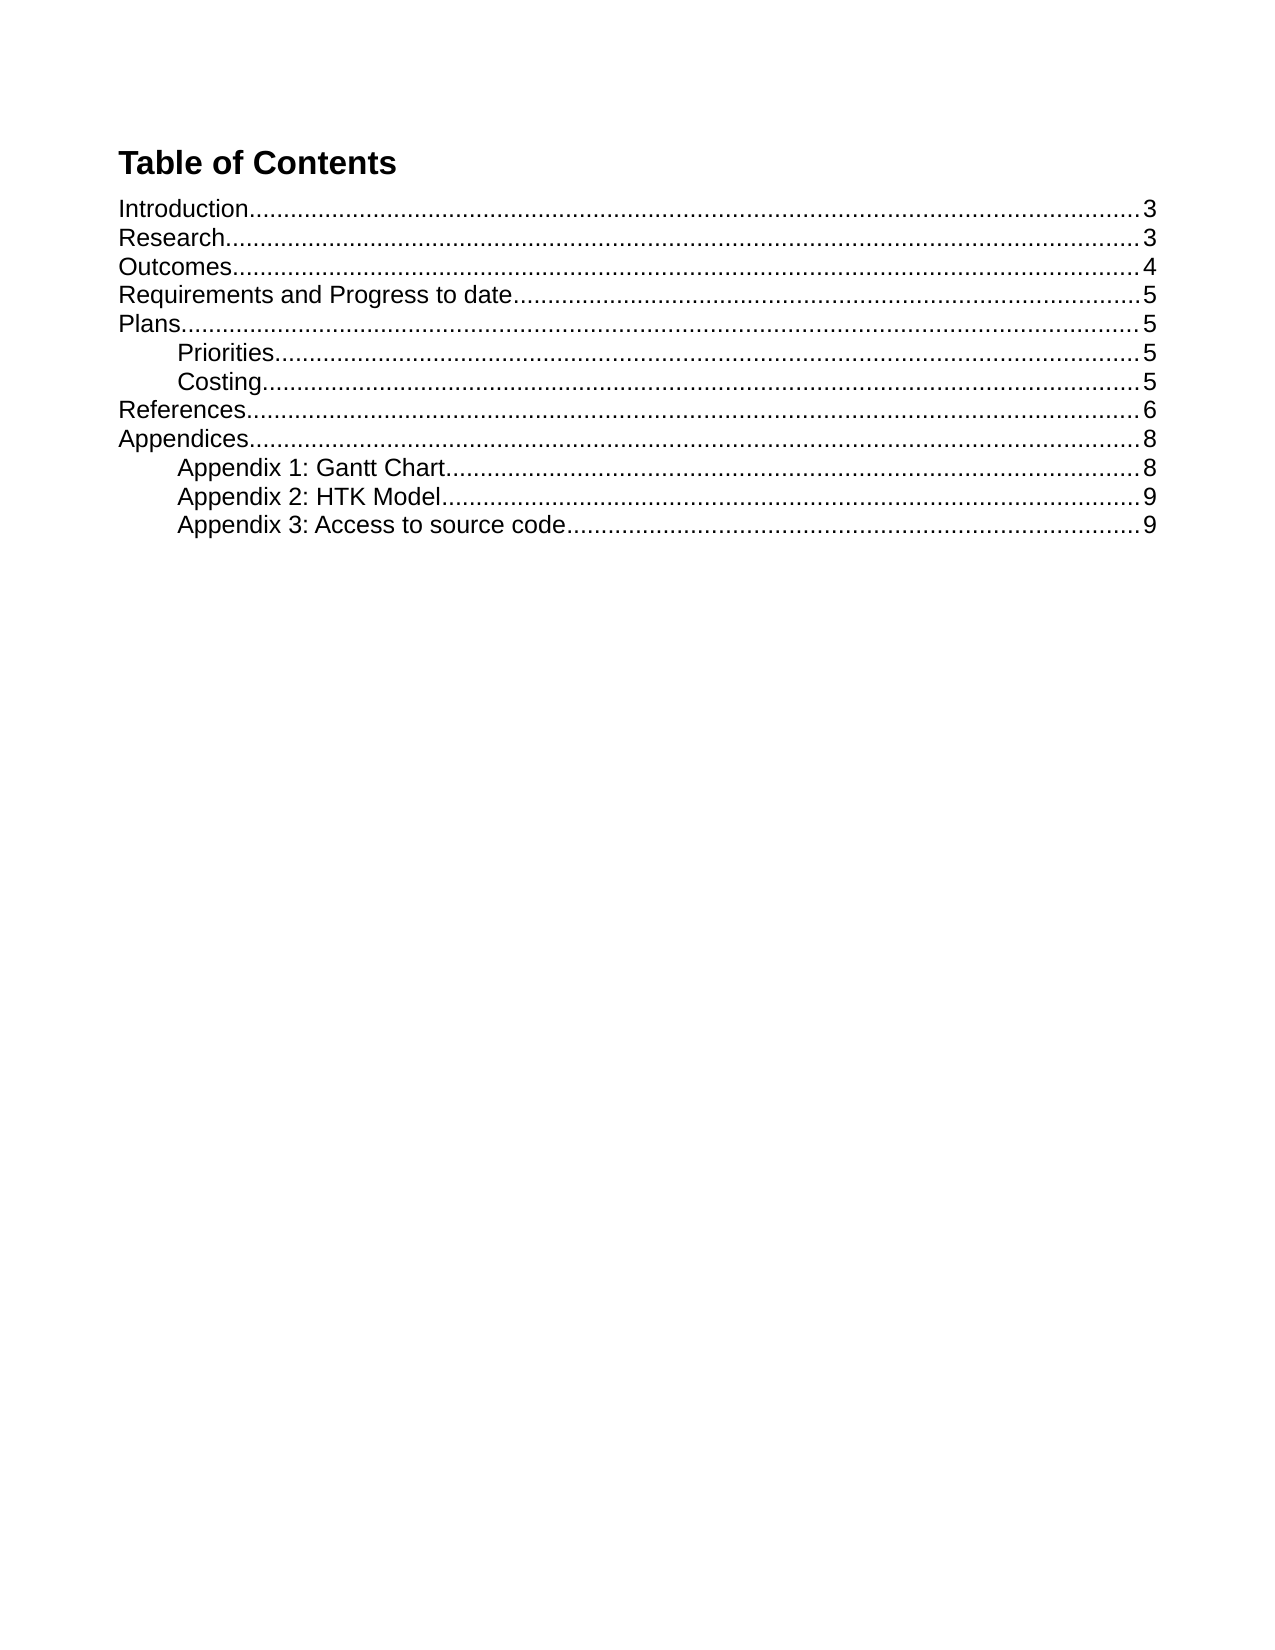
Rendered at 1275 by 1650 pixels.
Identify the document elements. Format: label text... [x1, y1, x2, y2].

text Appendix 2: HTK Model 9 [177, 482, 1157, 510]
text Research 3 [118, 223, 1157, 252]
text Priorities 5 [177, 338, 1157, 367]
subtitle Table of Contents [118, 143, 1157, 182]
text Appendices 8 [118, 424, 1157, 453]
text Requirements and Progress to date 5 [118, 280, 1157, 309]
text Introduction 3 [118, 194, 1157, 223]
text Appendix 3: Access to source code 9 [177, 510, 1157, 539]
text Outcomes 4 [118, 252, 1157, 280]
text Costing 5 [177, 367, 1157, 395]
text Plans 5 [118, 309, 1157, 338]
text Appendix 1: Gantt Chart 8 [177, 453, 1157, 482]
text References 6 [118, 395, 1157, 424]
